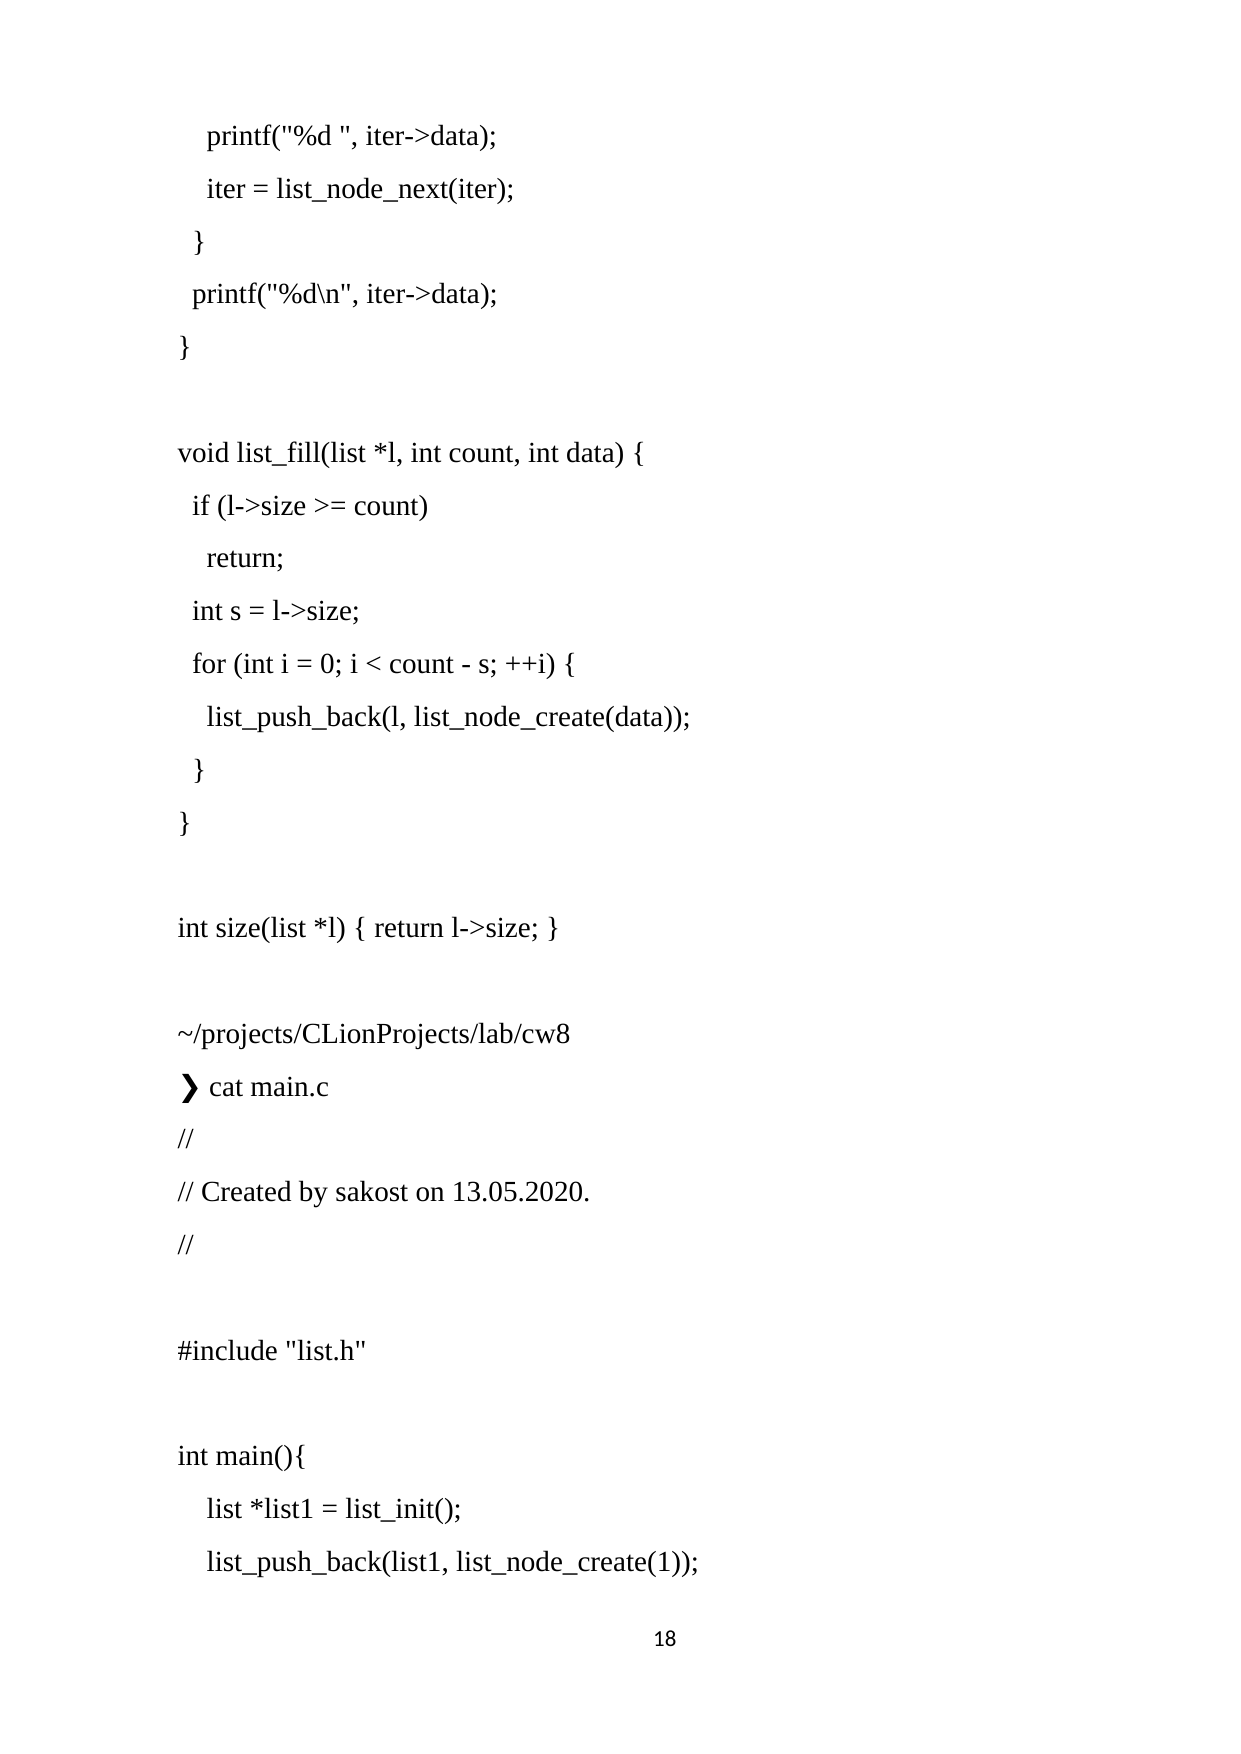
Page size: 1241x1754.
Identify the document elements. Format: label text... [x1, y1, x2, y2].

text printf("%d ", iter->data); [177, 118, 1152, 152]
text // [177, 1227, 1152, 1261]
text int size(list *l) { return l->size; } [177, 910, 1152, 944]
text if (l->size >= count) [177, 488, 1152, 521]
text void list_fill(list *l, int count, int data) { [177, 435, 1152, 468]
text list_push_back(list1, list_node_create(1)); [177, 1544, 1152, 1578]
text } [177, 224, 1152, 257]
text iter = list_node_next(iter); [177, 171, 1152, 204]
text } [177, 329, 1152, 363]
text int s = l->size; [177, 593, 1152, 627]
text // [177, 1122, 1152, 1155]
text } [177, 752, 1152, 785]
text // Created by sakost on 13.05.2020. [177, 1174, 1152, 1208]
text list_push_back(l, list_node_create(data)); [177, 699, 1152, 733]
text int main(){ [177, 1438, 1152, 1472]
text ❯ cat main.c [177, 1069, 1152, 1102]
text ~/projects/CLionProjects/lab/cw8 [177, 1016, 1152, 1049]
text for (int i = 0; i < count - s; ++i) { [177, 646, 1152, 680]
text list *list1 = list_init(); [177, 1491, 1152, 1525]
text printf("%d\n", iter->data); [177, 277, 1152, 310]
text return; [177, 541, 1152, 574]
text } [177, 805, 1152, 838]
text #include "list.h" [177, 1333, 1152, 1366]
